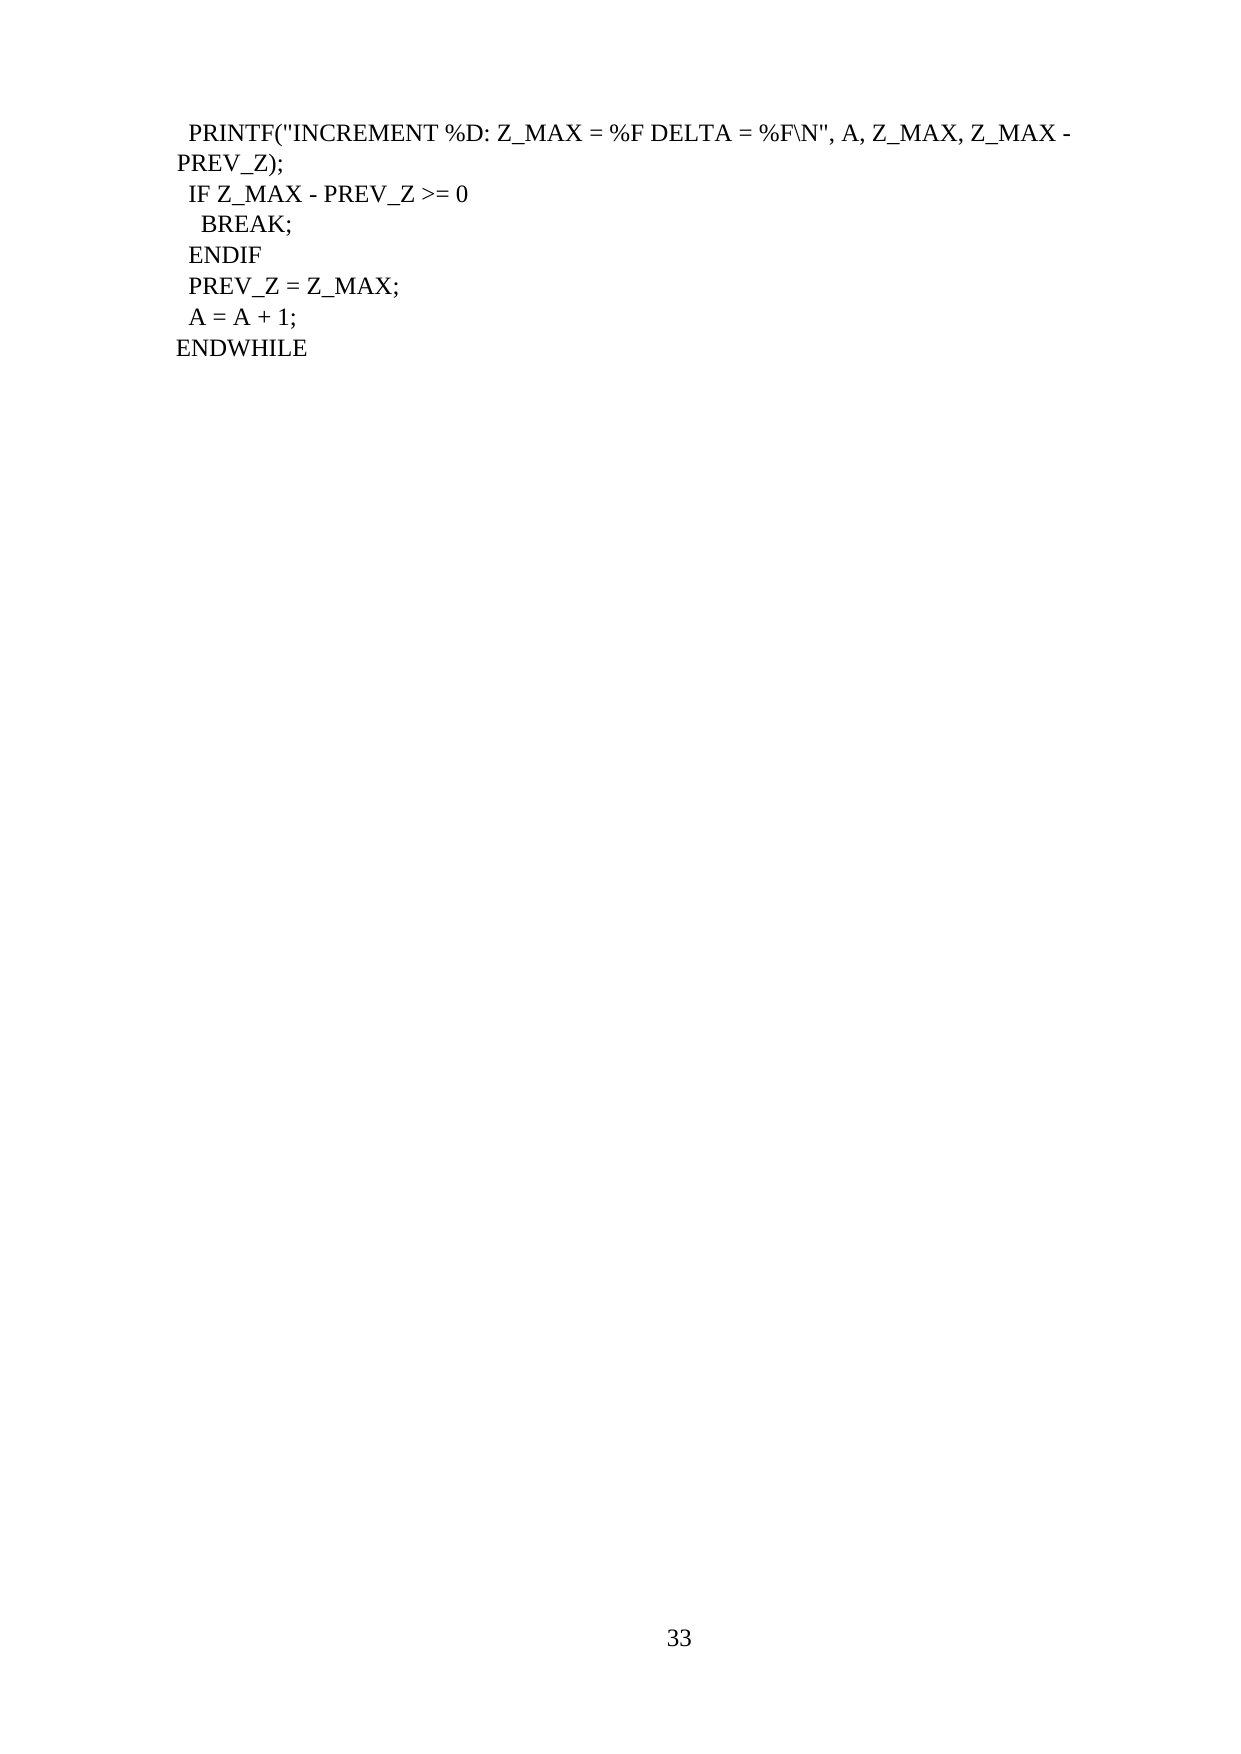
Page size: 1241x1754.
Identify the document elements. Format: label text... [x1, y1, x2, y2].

text break; [176, 209, 1181, 238]
text prev_z = z_max; [176, 271, 1181, 300]
text printf("Increment %d: z_max = %f delta = %f\n", a, z_max, z_max - prev_z); [176, 118, 1181, 176]
text endif [176, 241, 1181, 269]
text a = a + 1; [176, 302, 1181, 331]
text if z_max - prev_z >= 0 [176, 179, 1181, 207]
text endwhile [176, 333, 1181, 362]
